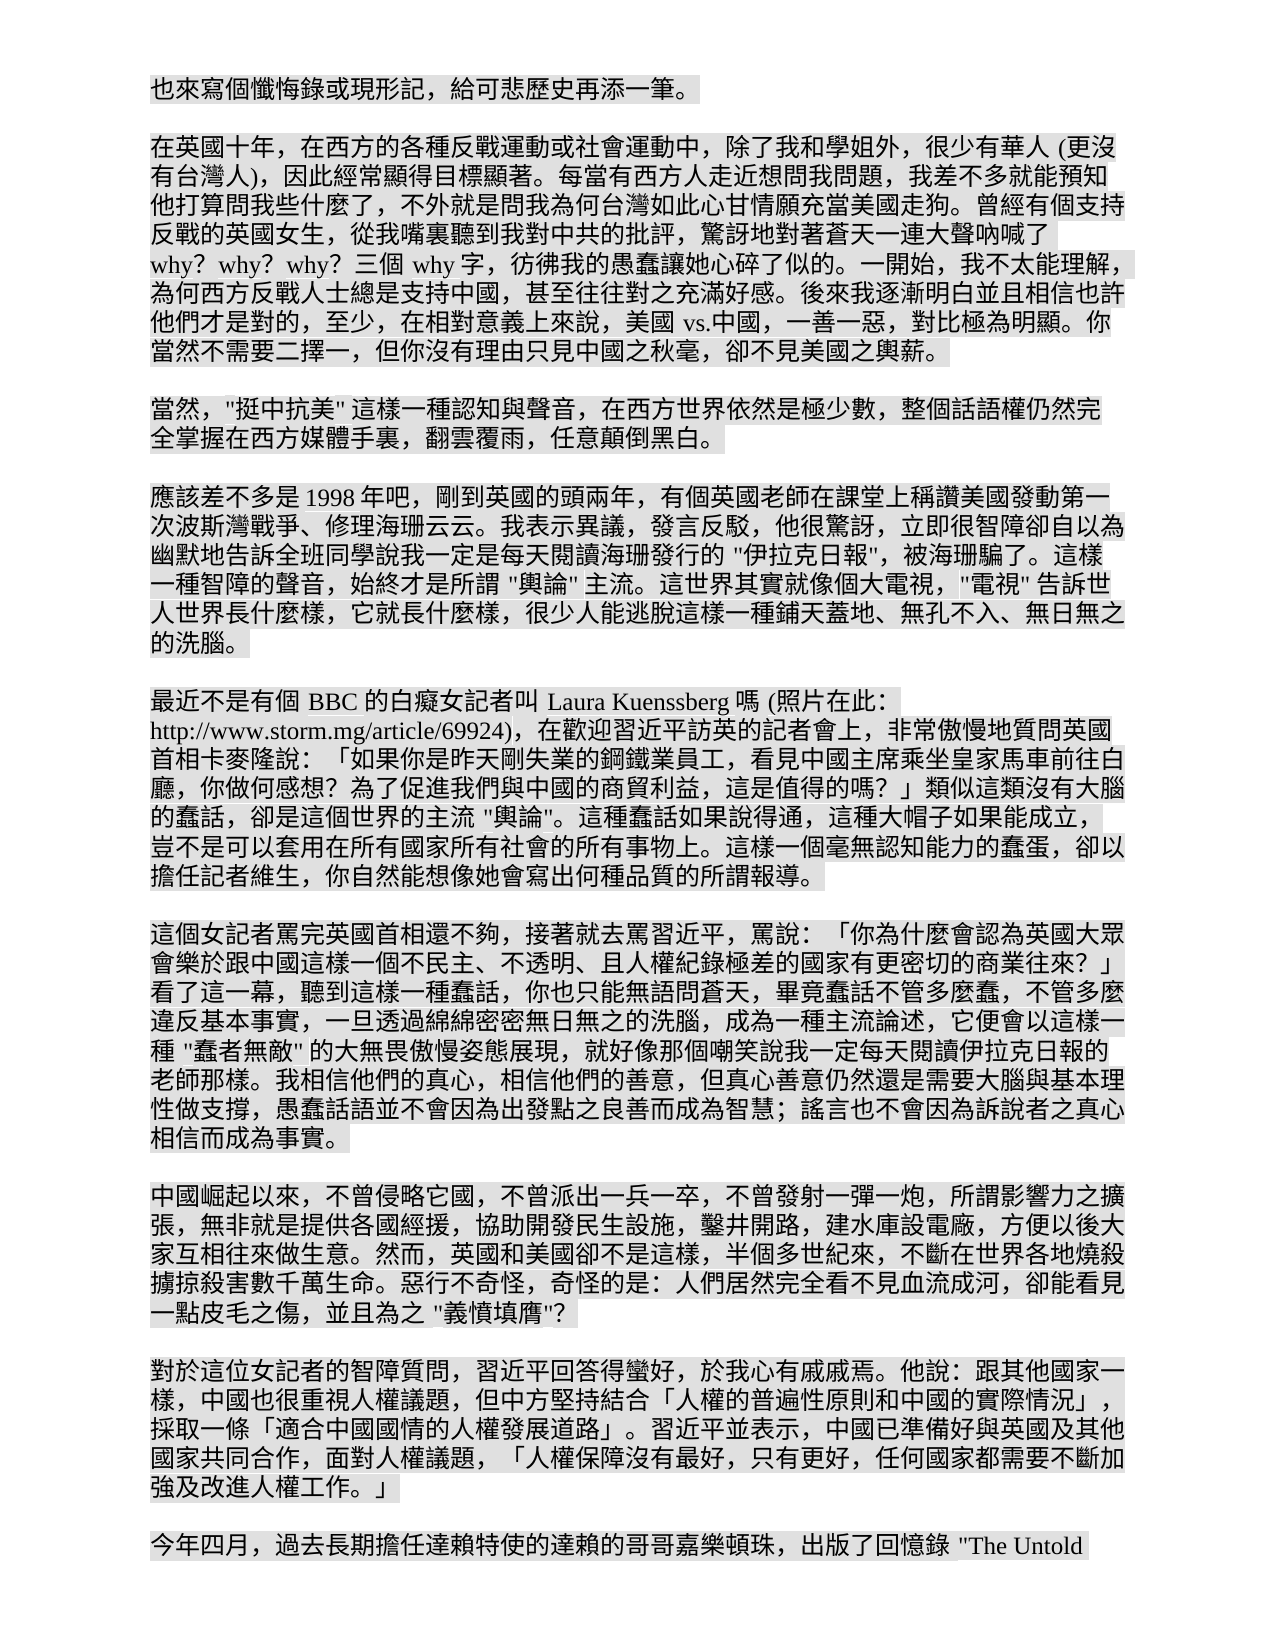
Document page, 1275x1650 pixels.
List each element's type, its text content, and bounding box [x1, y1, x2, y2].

text 黨外時，如果有人跟我說，你拋頭顱灑熱血所從事的所謂民主運動及台獨運動，背後其實是美國在操盤，民主為名，台獨為實，旨在反中，旨在確保兩岸的持續敵對與分離，如果當時有人跟我這麼說，我是不會信的。這麼簡單的一個事實，而我居然在十多年之後，來到海外，才終於恍然大悟，明白自己過去的單純 (或說愚蠢)，若要說不後悔不自責是騙人的。付出青春血淚，乃至家破人亡，到頭來卻發現，原來這一切只是某種龐大政治操作的一著棋；你的犧牲與努力，只是造就無數齷齪文人與政客，對社會大眾卻反而造成傷害。單純的個人善意，反倒成為一種邪惡的工具。我常想，我是不是應該(像達賴的哥哥那樣)也來寫個懺悔錄或現形記，給可悲歷史再添一筆。 在英國十年，在西方的各種反戰運動或社會運動中，除了我和學姐外，很少有華人 (更沒有台灣人)，因此經常顯得目標顯著。每當有西方人走近想問我問題，我差不多就能預知他打算問我些什麼了，不外就是問我為何台灣如此心甘情願充當美國走狗。曾經有個支持反戰的英國女生，從我嘴裏聽到我對中共的批評，驚訝地對著蒼天一連大聲吶喊了 why？why？why？三個 why字，彷彿我的愚蠢讓她心碎了似的。一開始，我不太能理解，為何西方反戰人士總是支持中國，甚至往往對之充滿好感。後來我逐漸明白並且相信也許他們才是對的，至少，在相對意義上來說，美國 vs.中國，一善一惡，對比極為明顯。你當然不需要二擇一，但你沒有理由只見中國之秋毫，卻不見美國之輿薪。 當然，"挺中抗美" 這樣一種認知與聲音，在西方世界依然是極少數，整個話語權仍然完全掌握在西方媒體手裏，翻雲覆雨，任意顛倒黑白。 應該差不多是1998年吧，剛到英國的頭兩年，有個英國老師在課堂上稱讚美國發動第一次波斯灣戰爭、修理海珊云云。我表示異議，發言反駁，他很驚訝，立即很智障卻自以為幽默地告訴全班同學說我一定是每天閱讀海珊發行的 "伊拉克日報"，被海珊騙了。這樣一種智障的聲音，始終才是所謂 "輿論" 主流。這世界其實就像個大電視，"電視" 告訴世人世界長什麼樣，它就長什麼樣，很少人能逃脫這樣一種鋪天蓋地、無孔不入、無日無之的洗腦。 最近不是有個 BBC 的白癡女記者叫 Laura Kuenssberg嗎 (照片在此：http://www.storm.mg/article/69924)，在歡迎習近平訪英的記者會上，非常傲慢地質問英國首相卡麥隆說：「如果你是昨天剛失業的鋼鐵業員工，看見中國主席乘坐皇家馬車前往白廳，你做何感想？為了促進我們與中國的商貿利益，這是值得的嗎？」類似這類沒有大腦的蠢話，卻是這個世界的主流 "輿論"。這種蠢話如果說得通，這種大帽子如果能成立，豈不是可以套用在所有國家所有社會的所有事物上。這樣一個毫無認知能力的蠢蛋，卻以擔任記者維生，你自然能想像她會寫出何種品質的所謂報導。 這個女記者罵完英國首相還不夠，接著就去罵習近平，罵說：「你為什麼會認為英國大眾會樂於跟中國這樣一個不民主、不透明、且人權紀錄極差的國家有更密切的商業往來？」看了這一幕，聽到這樣一種蠢話，你也只能無語問蒼天，畢竟蠢話不管多麼蠢，不管多麼違反基本事實，一旦透過綿綿密密無日無之的洗腦，成為一種主流論述，它便會以這樣一種 "蠢者無敵" 的大無畏傲慢姿態展現，就好像那個嘲笑說我一定每天閱讀伊拉克日報的老師那樣。我相信他們的真心，相信他們的善意，但真心善意仍然還是需要大腦與基本理性做支撐，愚蠢話語並不會因為出發點之良善而成為智慧；謠言也不會因為訴說者之真心相信而成為事實。 中國崛起以來，不曾侵略它國，不曾派出一兵一卒，不曾發射一彈一炮，所謂影響力之擴張，無非就是提供各國經援，協助開發民生設施，鑿井開路，建水庫設電廠，方便以後大家互相往來做生意。然而，英國和美國卻不是這樣，半個多世紀來，不斷在世界各地燒殺擄掠殺害數千萬生命。惡行不奇怪，奇怪的是：人們居然完全看不見血流成河，卻能看見一點皮毛之傷，並且為之 "義憤填膺"？ 對於這位女記者的智障質問，習近平回答得蠻好，於我心有戚戚焉。他說：跟其他國家一樣，中國也很重視人權議題，但中方堅持結合「人權的普遍性原則和中國的實際情況」，採取一條「適合中國國情的人權發展道路」。習近平並表示，中國已準備好與英國及其他國家共同合作，面對人權議題，「人權保障沒有最好，只有更好，任何國家都需要不斷加強及改進人權工作。」 今年四月，過去長期擔任達賴特使的達賴的哥哥嘉樂頓珠，出版了回憶錄 "The Untold Story of My Struggle for Tibet"。嘉樂頓珠說，他 "一生中最大的悔恨" 就是跟美國中情局合作，接受來自中情局的各種援助及代為訓練西藏武裝人員與游擊隊。中情局為藏人設立的武裝訓練基地，最初選在印巴邊境附近，後來轉移到尼泊爾木斯塘及美國科羅拉多等地；接受訓練後的大批西藏武裝份子，透過美國的協助，潛入西藏發動攻擊，並且從中奪取中共一些重要情報給美國。 多年之後，嘉樂頓珠才知道自己上當，並且自認因此錯失西藏問題和平解決的最佳時機。他說，美國事實上不但絲毫無意於減緩西藏與中國之間的緊張關係，反倒盡力擴大之，目的無非就是要藉此傷害中國。嘉樂頓珠說，問題是，傷害了中國的同時，也傷害了西藏；唯一獲利的是從中翻雲覆雨的美國。嘉樂頓珠還強調，美國提供給藏人的各種武器從來都不是美國製，他認為這是因為美國不願留下任何暗中協助藏人進行武裝組織與攻擊的證據。 對於這整個經過，達賴的哥哥嘉樂頓珠是這麼說的： “終我一生，只有一件可堪悔恨之事：那就是與中情局發生關聯。最初，我真的相信，美國人想要幫助我們為獨立而戰，最後我意識到，事情並非如此單純，這只是我的一廂情願。中情局的目標從來都不是西藏獨立，事實上，我不認為美國真的想施以援手，他們只是想引起衝突，用西藏人來製造中國和印度之間的誤解與不和。最終他們成功了，1962年的中印邊境戰爭就是一場悲劇。” “我們與中情局的合作，惹惱了中國人，給了他們進行大規模鎮壓的藉口。結果是，數萬西藏人因此而死。”“我與美國中情局的關係，沈甸甸地壓在我心上，我已經保持了幾十年的沈默，但是現在我必須說出真相。我們與中情局的合作是錯誤的。我們不應當收取中情局的援助。如果我們不與中情局合作，如果我們不貪圖中情局所給予的那些極為有限的好處，中共就沒有藉口殺掉那麽多西藏人。我們與中情局的合作，導致了那麽多無辜者的死亡。他們殺死的不僅是我們的人民，同時也試圖扼殺我們的文化。我與中情局一起完成的那些事，促成了西藏文化的徹底毀滅。這給我帶來了巨大痛苦，在許多年裏使我備受困擾。我不能忘卻這一切，我是有罪的。這是我一生最大的悔恨。" 美國的這類作為，不斷反覆施行至今，在世界各地以所謂民主自由及人權為藉口，盡一切力量挑起血腥動亂與衝突，藉以顛覆、攻擊乃至入侵與佔領所有不聽話或敵對的各國政權；方法之一就是藉著提供經援與武器給所謂反對勢力，藉以挑起各種抗爭與動亂，從中坐收漁利。毫無疑問，今天要不是中共國力強大，整個大陸早已成為伊拉克及阿富汗那般的血腥人間煉獄，八國聯軍及軍閥割據和大饑荒等等恐怖歷史，老早重演。 我常想，今天我若是中共領導人，面對這樣一個無惡不作、無所不用其極、信奉極端暴力與恐怖主義的美國政府，用盡一切手段想在中國製造動亂與分裂，我有可能不實施某種鎮壓或管制嗎？恐怕不可能。除非我想讓整個中國十幾億人民陷於水火、墮入猶如伊拉克、敘利亞、利比亞及阿富汗等等等等等那樣一種永不見天日的人間煉獄。這就好像當美國以大量金錢和各種先進武器支援敘利亞所謂熱愛自由與民主的武裝勢力，四處在敘利亞製造動亂時，你做為一個敘利亞領導人，有可能啥事也不做而任其四處破壞、任其壯大嗎？ 時至今日，應該不會再有人稱讚美國發動侵略伊拉克戰爭了吧？應該也不會有人相信什麼海珊擁有大規模毀滅武器準備毀滅人類的鬼話。而且恰恰相反，這幾年來許多機密文件紛紛清楚地顯示：美國不但不是因為 "懷疑" 海珊 "可能擁有" 大規模毀滅武器而入侵伊拉克，而是因為美國 "確切知道" 海珊根本沒有任何大規模毀滅武器，所以才肆無忌憚地派出地面部隊入侵佔領伊拉克。 邪惡之事，總是出之以冠冕堂皇光鮮亮麗之名。例如，隨手舉個例好了。美國從事這一切齷齪勾當的偉大說詞之一就是透過所謂民主輸出與人權輸出。美國有個 "假民營真官方" 的所謂人權機構就叫做 "美國國家民主輸出基金會" (National Endowment for Democracy，縮寫：NED，一般翻譯做美國民主基金會)，它是美國中情局底下一個負責顛覆與攻擊敵對政權或製造各種所謂 "民主抗爭" 的經援單位。在兩岸三地方面，凡是反中反華者，都是他們所要表揚與鉅額金錢贊助的對象，包括法輪功及王丹等一票所謂民運人士，獎勵他們繼續打擊中國，捍衛所謂民主自由。台灣方面，扁嫂吳淑珍也曾經是美國民主基金會2002年的獲獎者，獎勵她對所謂民主與人權所做出的巨大貢獻。 前一陣子，由屠圖、華勒沙和達賴以及那位強烈支持以色列、布希還曾在書中表揚說是因為受到他的鼓動與催促因此才決定發動伊拉克戰爭的 Elie Wiesel等12名諾貝爾和平獎得主領軍，針對習近平的出訪各國，聯名發表一封給歐巴馬的公開信。這些在政治上向來一點都不清純卻總是故做清純中立狀的和平獎得主，在信裏熱切地央請歐巴馬，懇請他做為同樣是諾貝爾和平獎得主，做為一個捍衛人權與民主的世界領袖，務必義無反顧地出面譴責習近平，務必發起緊急救援，要求釋放 (只不過被判幾年徒刑的) 劉曉波，否則中國將會以為他們可以繼續傷害人權而不會受到世人制裁。信件大意如此，非常無恥。 西方媒體毫無例外地一致刊登了這條 "大" 新聞。起初看到這新聞時，我原本以為這些什麼碗糕和平獎得主只是腦袋不清，心眼並不壞。(可是，這些人，長期參與政治如此之深，有可能 "單純" 得像個三歲小孩嗎？) 後來看到運作發起這封聯名公開信的所謂 "人權團體"叫做 Freedom Now，我才知道這不但不是腦袋不清，而是老謀深算、心機極深的一種政治動作。 這些事，說來滿紙污穢，實在很不想談。政治之陰暗複雜，難以三言兩語說清。 還記得發生在去年奈及利亞的博科聖地 (Boko Haram) 綁架事件嗎？數百名女學生被武裝份子衝入校園抓走，充當性奴隸販賣。面對選舉，奈及利亞總統Goodluck Jonathan為了改善形象，竟然偷偷摸摸和美國華盛頓一家公關公司叫做 Levick 以及一家提供法律服務的所謂 "人權公司" 叫做Perseus Strategies，簽下大約四千多萬台幣的合約；合約內容表明將協助奈及利亞政府 "在國際與國內媒體上，改變對其不利的論述"，同時 "促進其政府運作之民主與透明"。 這是不是很好笑，我偷偷摸摸花大錢買通公關公司，請他幫我在國內外媒體塑造美好形象，消除對我不利之輿論，幫我的政府變得更透明更民主。 Perseus Strategies 的老闆是誰呢，是歐巴馬的一個金主叫做Jared Genser，Jared Genser是誰呢？就是所謂人權組織Freedom Now的創辦者，也就是這次這12位諾貝爾和平獎得主砲轟習近平的聯名信的策畫人。這位 Jared Genser很有生意頭腦，他以及他的所謂人權組織向來毫不諱言地表明，聲援所謂政治犯必須具有高度附加價值，能見度要夠，殺傷力要大，好處要多；劉曉波及翁山蘇姬等人，就是在這樣一種 "具有高度附加價值" 的思維下所挑選出來的聲援對象。所謂人權、民主與自由等等，背後目的不外就是政治鬥爭與利益；而且，連人權都能搞成一種投資，搞成一家國際大公司來經營，真是不簡單。 我只是要說，政治之複雜與陰暗，遠遠不是媒體或政客及其一票走狗與幫凶們所呈現的那樣冠冕堂皇，光鮮亮麗。平常生活中詐騙集團的騙術往往日新月異，推陳出新，令人防不勝防；不過只是為了一點蠅頭小利，人家詐騙集團尚且如此用心複雜，更何況是具有億億萬萬倍暴利的政治事務與權力。掛的全是漂亮羊頭，賣的卻是狗肉。 還記得英國真實世界的007-- "睹注之刀" (Stakeknife)嗎？ 本名叫 Freddie Scappaticci ，十多年前我曾寫過幾篇文字談他。在他的真實身份曝光之前，二、三十年來，此人一直被英國政府廣為描繪成殺人魔頭，所謂恐怖組織 "愛爾蘭共和軍" (IRA)的軍事首領，曾經一手策畫英國境內半數以上的恐怖攻擊事件，至少四十幾名英國警察和士兵遭其殺害，數百人傷殘。後來，因為英國情治單位內部發生私人爭執，有人憤而報復，他的真實身份才被揭穿，原來他是英國在IRA臥底的情治人員，足足臥底了25年，代號就叫做賭注之刀，在英國政府的允許下，策畫無數恐怖攻擊事件，也因為表現如此 "優異"，戰功彪炳，一路攀昇到IRA的領導階層。 我對政治真是很無言，知一百，知一萬，卻僅能說其一。我若有一絲寫小說的衝動，其實不需要什麼想像力，只要稍微就地取材，恐怕就能寫出不可思議的爾虞我詐與物慾橫流。遠的不說，光從島內一片綠油油的政治勢力幾乎無日無之的各種無恥陰暗作為，就能看見一種普及於世、擅於操弄的政治文化。島內如此，島外亦然。政治之陰暗與複雜，實難想像，但卻往往以天使般、救世主般的清新理想主義者形象出現。 比方說，上述這位所謂人權組織 "Freedom Now" 的創辦人 Jared Genser，在美國政界相當具有影響力，他在2011年更是大力鼓吹軍事侵略利比亞，原因當然又說是為了人權，為了民主自由。被強迫 "民主輸入" 的利比亞，如今就跟伊拉克、阿富汗及敘利亞一樣，陷入恐怖內戰，屍橫遍野，宛如人間煉獄。 寫這麼多，你會憤怒嗎？我看不會。會憤怒的人請舉手。我看鳳毛鱗角，少之又少。憤怒猶不可得，更不用說因此捨身奉獻。 紀伯倫曾如此說道： "就像一片孤葉，不會未經整棵大樹的默許就枯黃；為惡者胡作非為的背後，並非沒有眾人潛藏的允諾。" 說穿了，我們都是幫凶。當然我也是，差別也許只是在於我可能稍微比一般人有點病識感，知道自己是幫凶。常覺得這樣活著很窩囊，很不應該，但我該怎麼活才像樣？ [150, 75, 1125, 1561]
